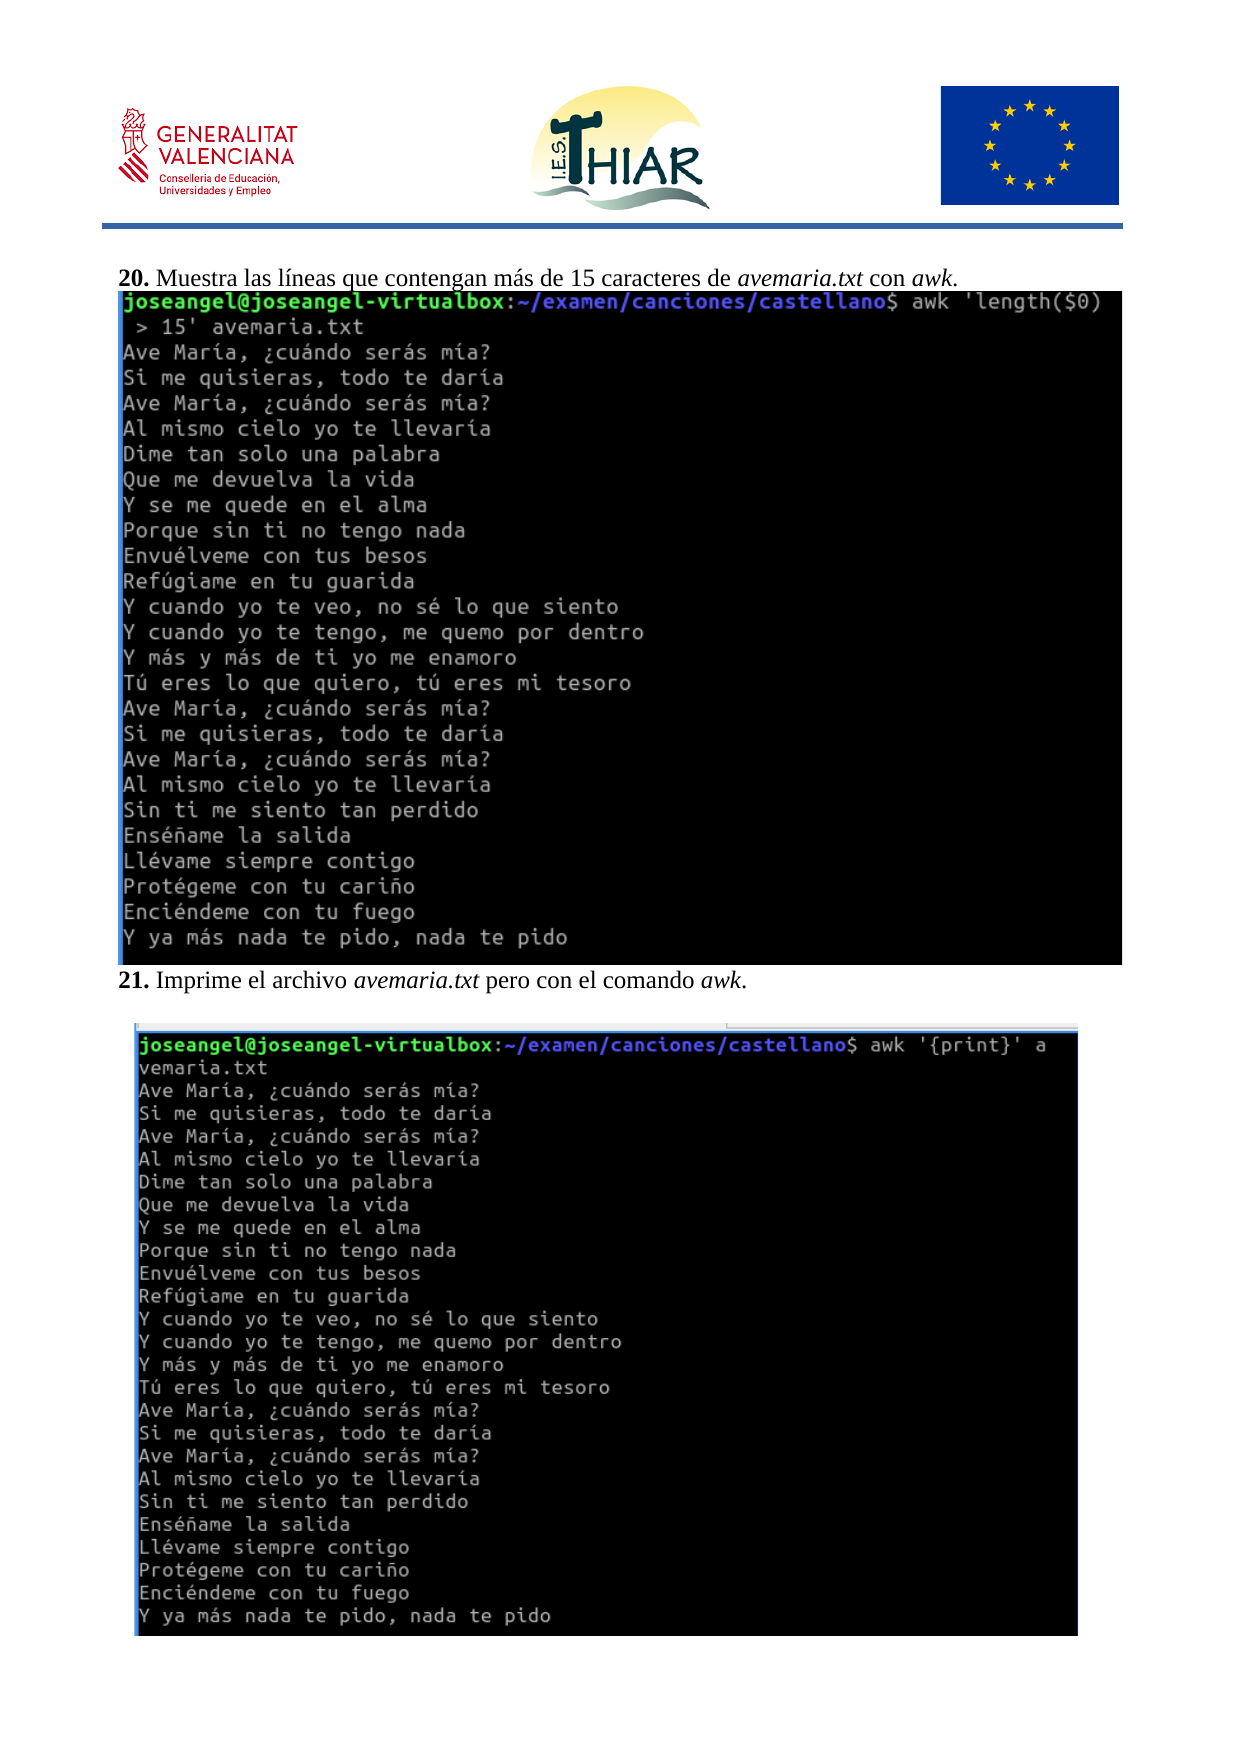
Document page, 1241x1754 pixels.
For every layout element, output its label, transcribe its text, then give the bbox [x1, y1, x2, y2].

picture [118, 291, 1123, 965]
text 21. Imprime el archivo avemaria.txt pero con el comando awk. [118, 965, 1122, 993]
text 20. Muestra las líneas que contengan más de 15 caracteres de avemaria.txt con awk. [118, 263, 1122, 291]
picture [134, 1023, 1079, 1636]
picture [940, 86, 1119, 205]
picture [530, 86, 710, 210]
picture [112, 103, 308, 206]
